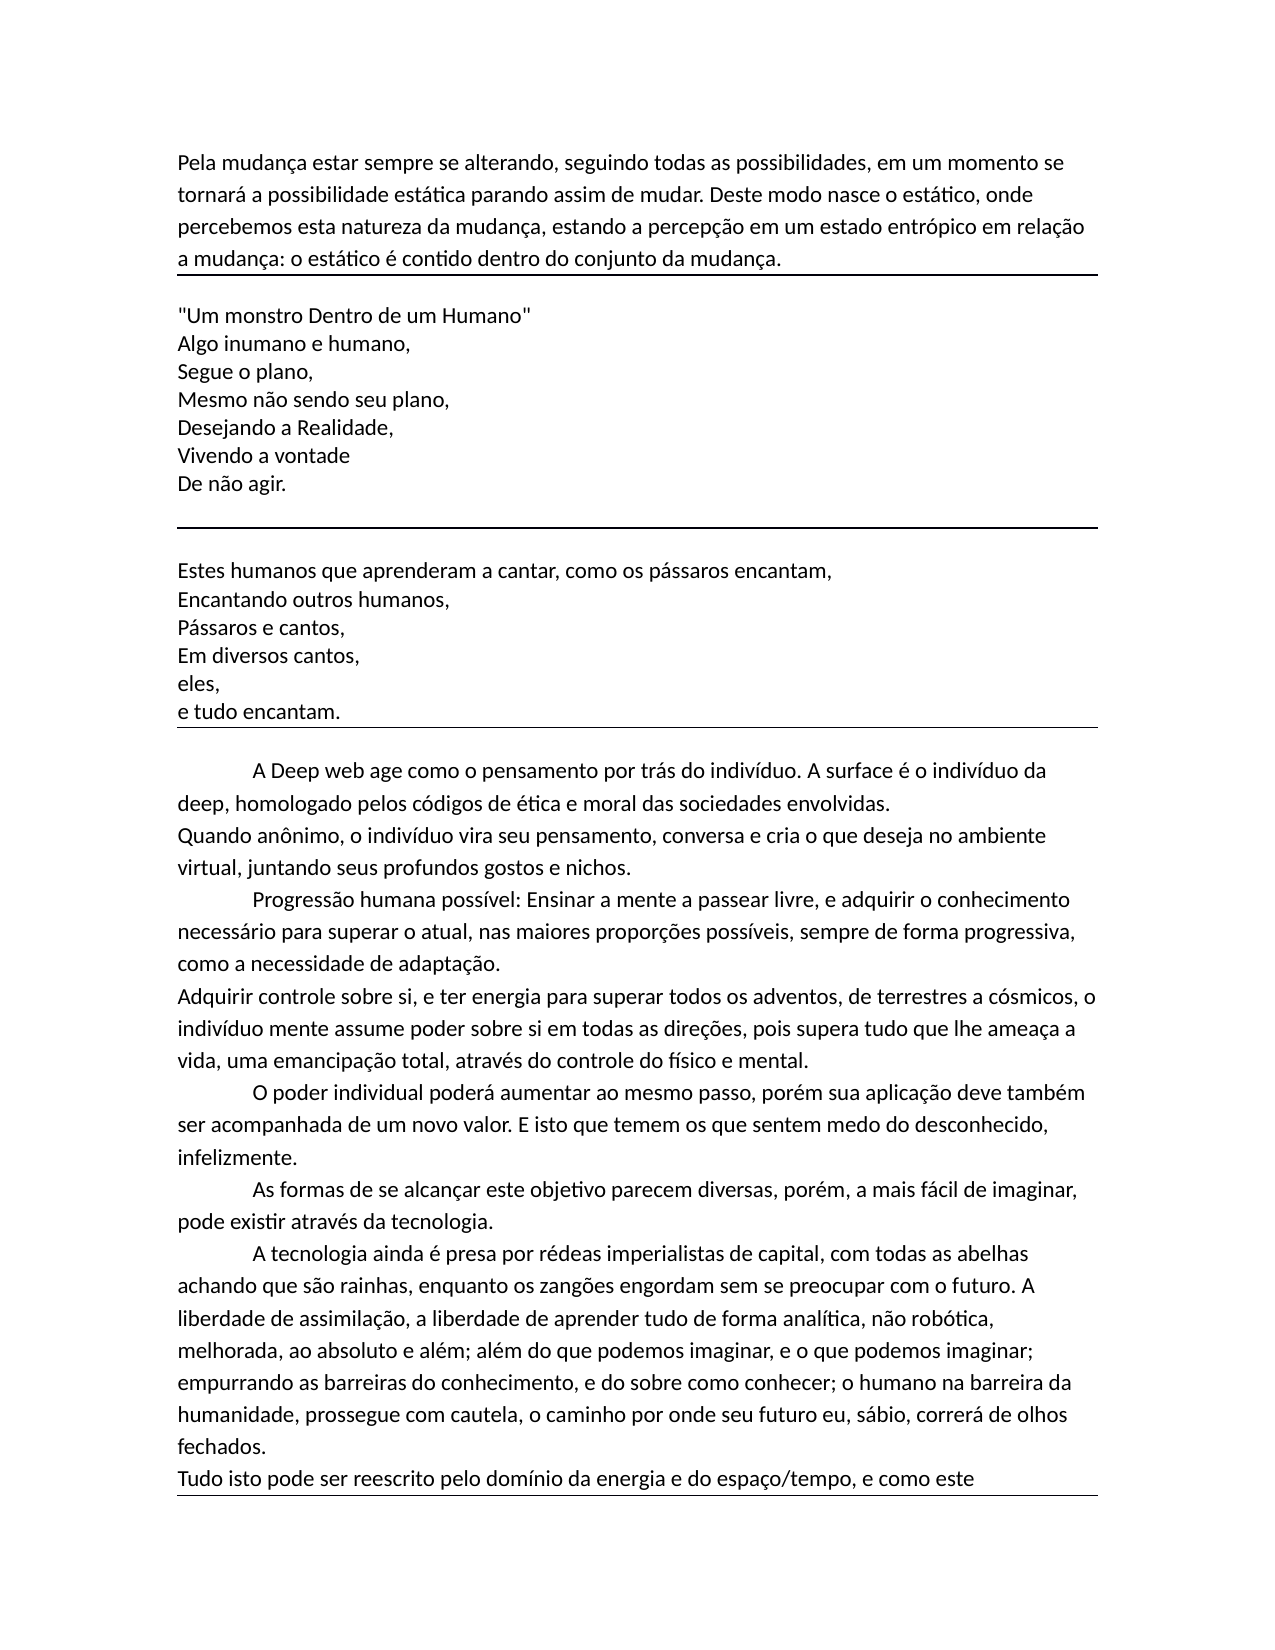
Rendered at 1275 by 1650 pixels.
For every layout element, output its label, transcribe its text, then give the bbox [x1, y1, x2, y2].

text Mesmo não sendo seu plano, [177, 385, 1098, 413]
text Algo inumano e humano, [177, 329, 1098, 357]
text Pela mudança estar sempre se alterando, seguindo todas as possibilidades, em um momento se tornará a possibilidade estática parando assim de mudar. Deste modo nasce o estático, onde percebemos esta natureza da mudança, estando a percepção em um estado entrópico em relação a mudança: o estático é contido dentro do conjunto da mudança. [177, 148, 1098, 274]
text A Deep web age como o pensamento por trás do indivíduo. A surface é o indivíduo da deep, homologado pelos códigos de ética e moral das sociedades envolvidas. Quando anônimo, o indivíduo vira seu pensamento, conversa e cria o que deseja no ambiente virtual, juntando seus profundos gostos e nichos. Progressão humana possível: Ensinar a mente a passear livre, e adquirir o conhecimento necessário para superar o atual, nas maiores proporções possíveis, sempre de forma progressiva, como a necessidade de adaptação. Adquirir controle sobre si, e ter energia para superar todos os adventos, de terrestres a cósmicos, o indivíduo mente assume poder sobre si em todas as direções, pois supera tudo que lhe ameaça a vida, uma emancipação total, através do controle do físico e mental. O poder individual poderá aumentar ao mesmo passo, porém sua aplicação deve também ser acompanhada de um novo valor. E isto que temem os que sentem medo do desconhecido, infelizmente. As formas de se alcançar este objetivo parecem diversas, porém, a mais fácil de imaginar, pode existir através da tecnologia. A tecnologia ainda é presa por rédeas imperialistas de capital, com todas as abelhas achando que são rainhas, enquanto os zangões engordam sem se preocupar com o futuro. A liberdade de assimilação, a liberdade de aprender tudo de forma analítica, não robótica, melhorada, ao absoluto e além; além do que podemos imaginar, e o que podemos imaginar; empurrando as barreiras do conhecimento, e do sobre como conhecer; o humano na barreira da humanidade, prossegue com cautela, o caminho por onde seu futuro eu, sábio, correrá de olhos fechados. Tudo isto pode ser reescrito pelo domínio da energia e do espaço/tempo, e como este [177, 756, 1098, 1495]
text Estes humanos que aprenderam a cantar, como os pássaros encantam, Encantando outros humanos, Pássaros e cantos, Em diversos cantos, eles, e tudo encantam. [177, 557, 1098, 727]
text Vivendo a vontade [177, 441, 1098, 469]
text De não agir. [177, 469, 1098, 497]
text Segue o plano, [177, 357, 1098, 385]
text Desejando a Realidade, [177, 413, 1098, 441]
text "Um monstro Dentro de um Humano" [177, 301, 1098, 329]
